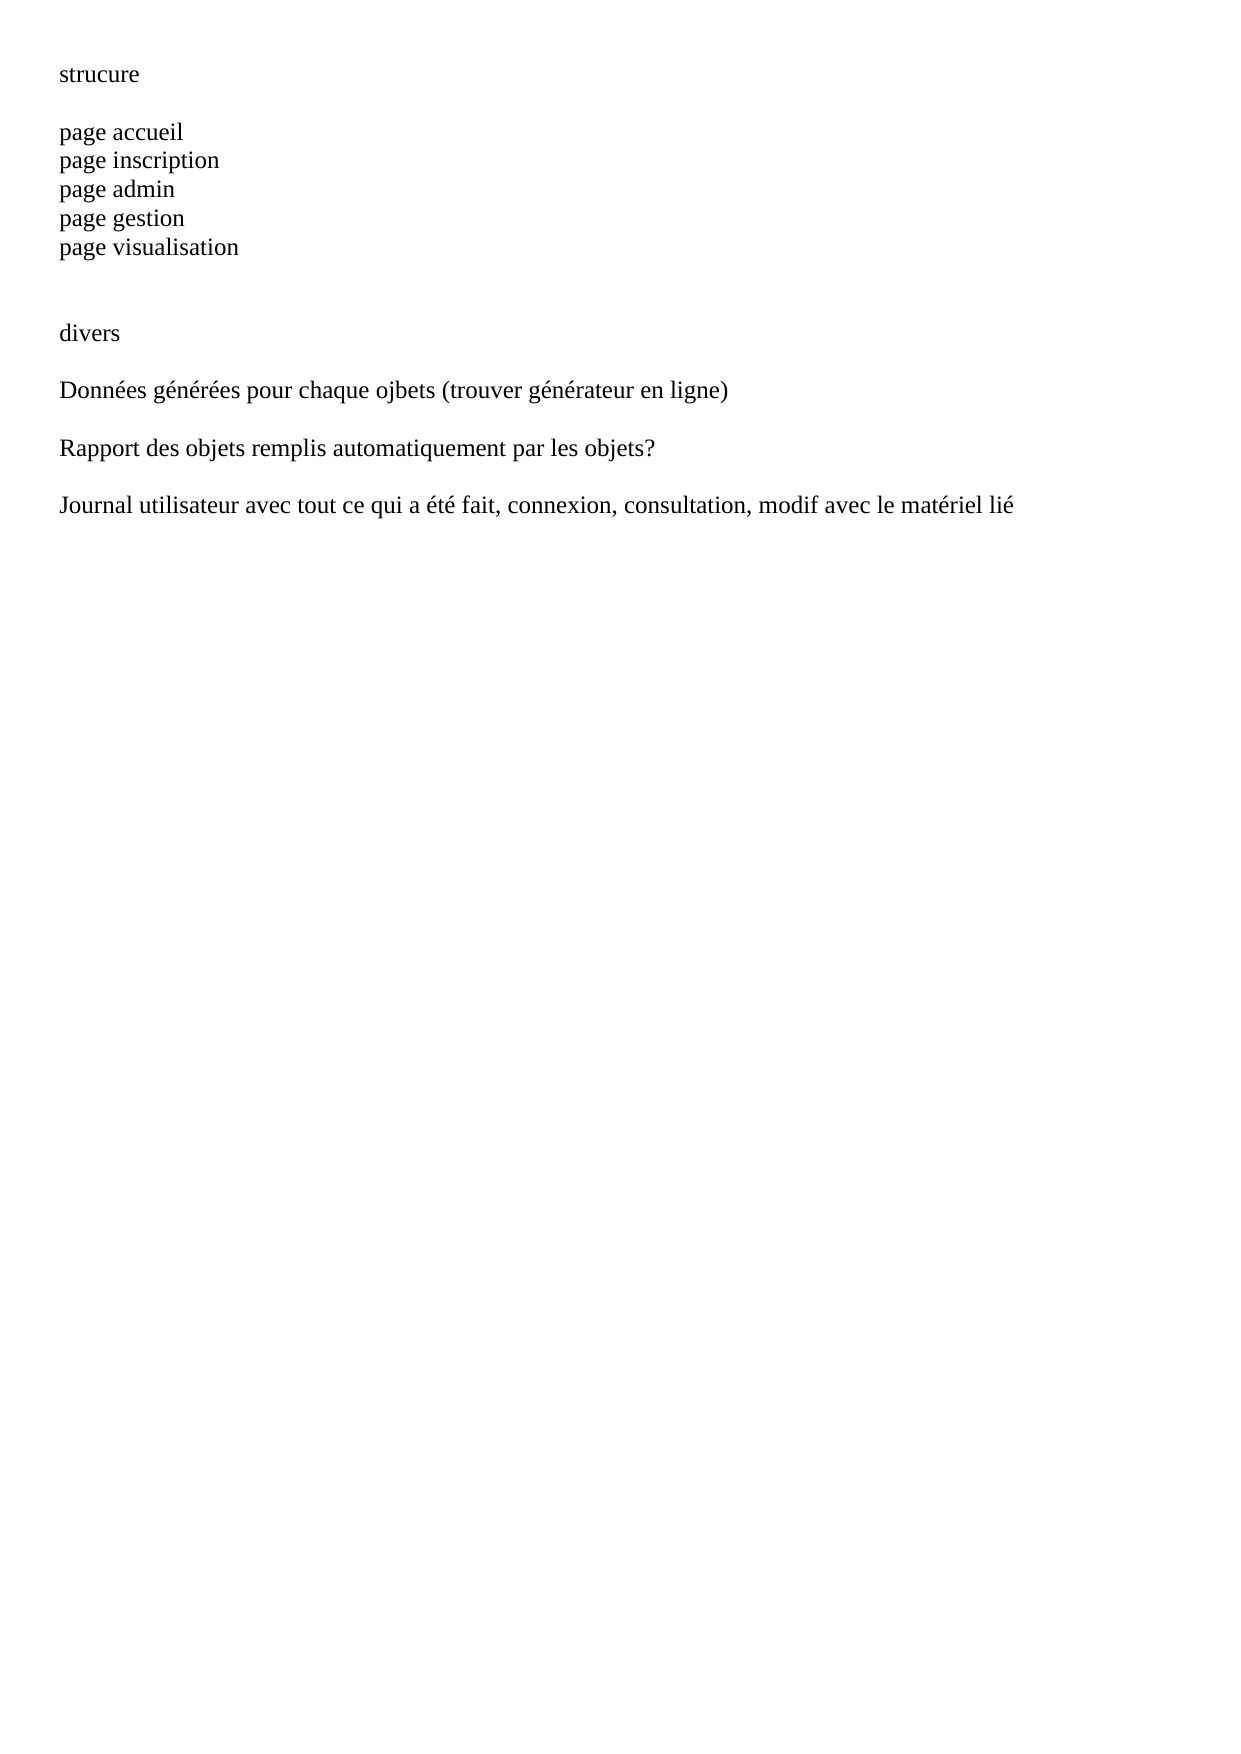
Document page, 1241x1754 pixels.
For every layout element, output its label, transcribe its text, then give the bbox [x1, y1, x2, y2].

text page admin [59, 174, 1181, 203]
text page visualisation [59, 232, 1181, 260]
text Journal utilisateur avec tout ce qui a été fait, connexion, consultation, modif avec le matériel lié [59, 490, 1181, 519]
text page gestion [59, 203, 1181, 232]
text Rapport des objets remplis automatiquement par les objets? [59, 433, 1181, 462]
text page inscription [59, 145, 1181, 174]
text page accueil [59, 117, 1181, 145]
text divers [59, 318, 1181, 347]
text Données générées pour chaque ojbets (trouver générateur en ligne) [59, 375, 1181, 404]
text strucure [59, 59, 1181, 88]
